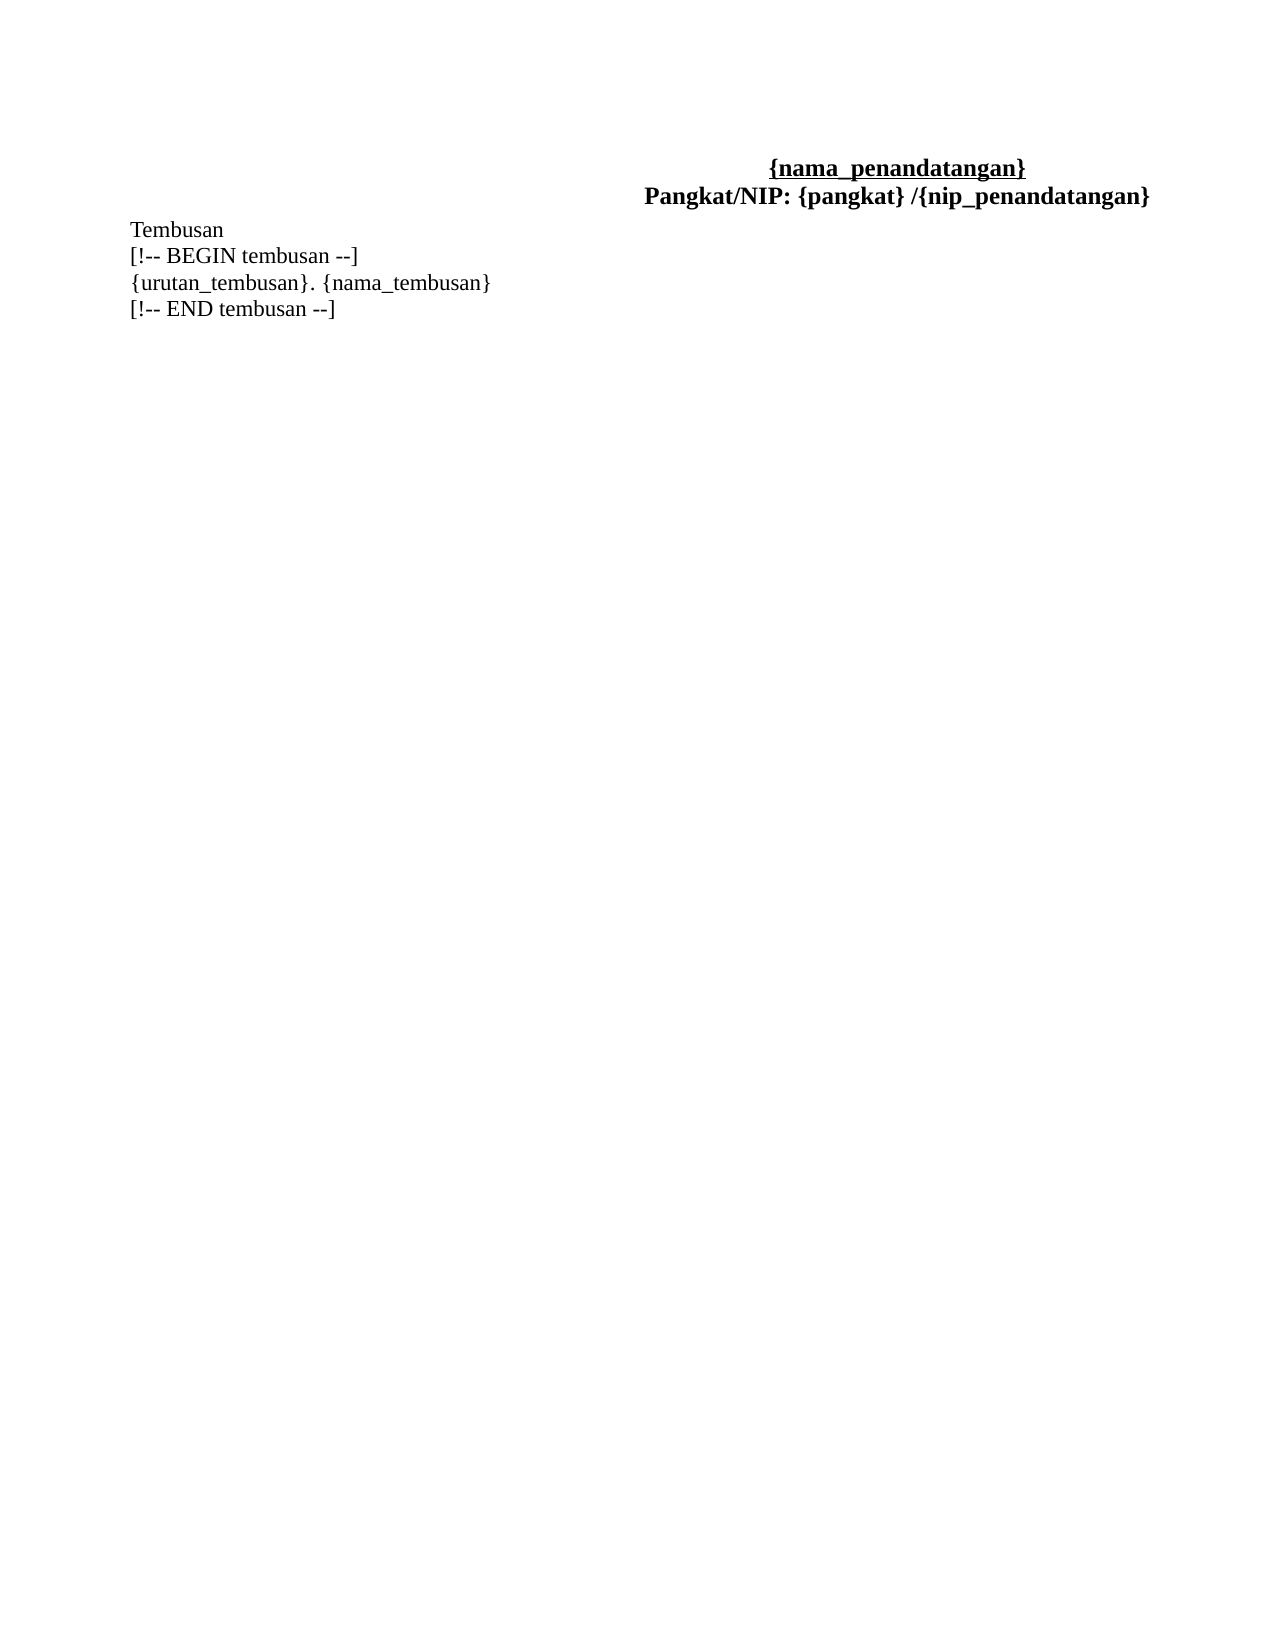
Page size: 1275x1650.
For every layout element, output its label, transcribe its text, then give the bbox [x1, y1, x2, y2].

text [!-- BEGIN tembusan --] [130, 242, 1157, 268]
table_header [118, 118, 637, 216]
text {urutan_tembusan}. {nama_tembusan} [130, 268, 1157, 295]
table_header {nama_penandatangan} Pangkat/NIP: {pangkat} /{nip_penandatangan} [638, 118, 1157, 216]
text [!-- END tembusan --] [130, 295, 1157, 321]
text Tembusan [130, 216, 1157, 242]
